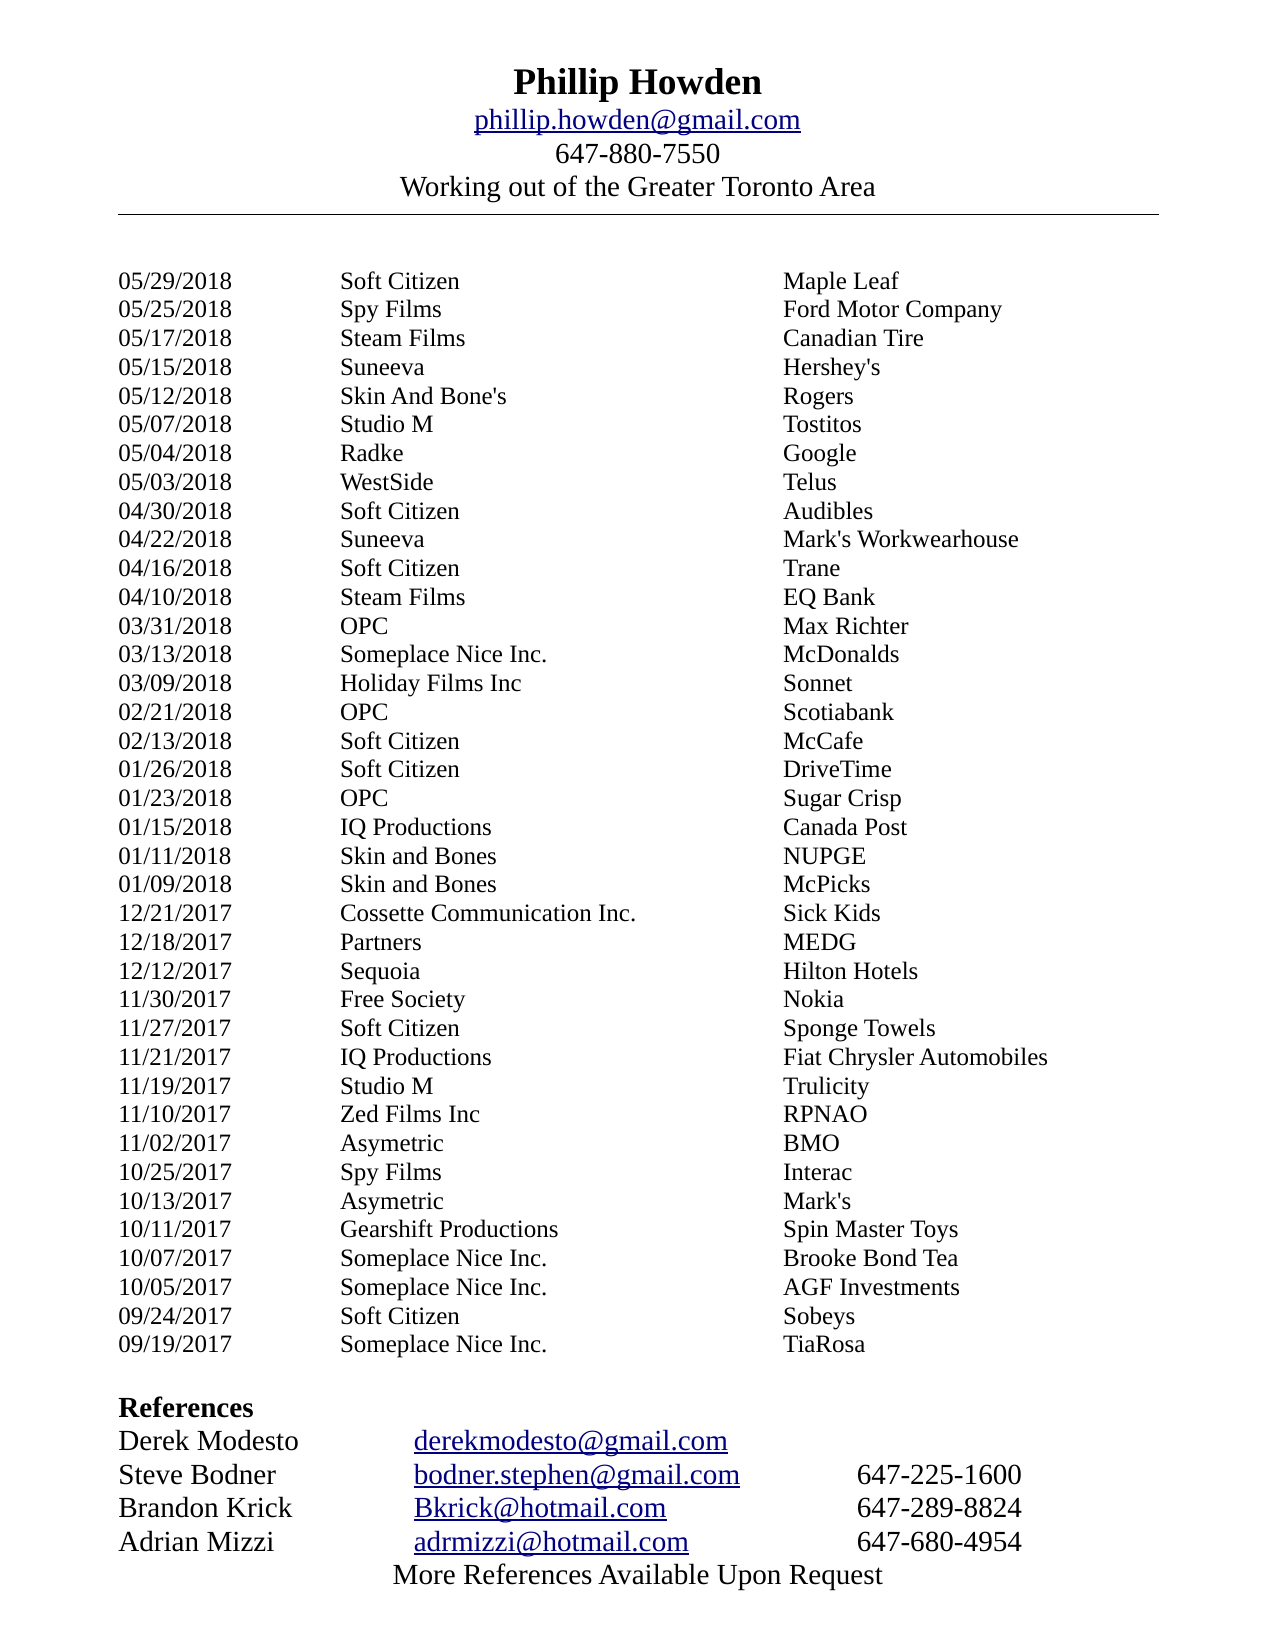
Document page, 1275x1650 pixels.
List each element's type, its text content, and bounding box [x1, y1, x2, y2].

text 03/31/2018 OPC Max Richter [118, 611, 1157, 639]
text 05/29/2018 Soft Citizen Maple Leaf [118, 266, 1157, 294]
text 05/15/2018 Suneeva Hershey's [118, 352, 1157, 381]
text 05/12/2018 Skin And Bone's Rogers [118, 381, 1157, 409]
text 05/25/2018 Spy Films Ford Motor Company [118, 294, 1157, 323]
text 12/21/2017 Cossette Communication Inc. Sick Kids [118, 898, 1157, 927]
text 12/18/2017 Partners MEDG [118, 927, 1157, 956]
text 02/21/2018 OPC Scotiabank [118, 697, 1157, 726]
text 09/24/2017 Soft Citizen Sobeys [118, 1301, 1157, 1329]
text 02/13/2018 Soft Citizen McCafe [118, 726, 1157, 754]
text 11/02/2017 Asymetric BMO [118, 1128, 1157, 1157]
text 11/21/2017 IQ Productions Fiat Chrysler Automobiles [118, 1042, 1157, 1071]
text 05/04/2018 Radke Google [118, 438, 1157, 467]
text 09/19/2017 Someplace Nice Inc. TiaRosa [118, 1329, 1157, 1358]
text 01/15/2018 IQ Productions Canada Post [118, 812, 1157, 841]
text 11/30/2017 Free Society Nokia [118, 984, 1157, 1013]
text 10/13/2017 Asymetric Mark's [118, 1186, 1157, 1214]
text 10/05/2017 Someplace Nice Inc. AGF Investments [118, 1272, 1157, 1301]
text 04/30/2018 Soft Citizen Audibles [118, 496, 1157, 524]
text 03/09/2018 Holiday Films Inc Sonnet [118, 668, 1157, 697]
text 01/11/2018 Skin and Bones NUPGE [118, 841, 1157, 869]
text 10/11/2017 Gearshift Productions Spin Master Toys [118, 1214, 1157, 1243]
text 04/22/2018 Suneeva Mark's Workwearhouse [118, 524, 1157, 553]
text 03/13/2018 Someplace Nice Inc. McDonalds [118, 639, 1157, 668]
text 01/23/2018 OPC Sugar Crisp [118, 783, 1157, 812]
text 05/07/2018 Studio M Tostitos [118, 409, 1157, 438]
text 01/26/2018 Soft Citizen DriveTime [118, 754, 1157, 783]
text 04/16/2018 Soft Citizen Trane [118, 553, 1157, 582]
text 11/27/2017 Soft Citizen Sponge Towels [118, 1013, 1157, 1042]
text 11/10/2017 Zed Films Inc RPNAO [118, 1099, 1157, 1128]
text 01/09/2018 Skin and Bones McPicks [118, 869, 1157, 898]
text 11/19/2017 Studio M Trulicity [118, 1071, 1157, 1099]
text 12/12/2017 Sequoia Hilton Hotels [118, 956, 1157, 984]
text 10/25/2017 Spy Films Interac [118, 1157, 1157, 1186]
text 05/17/2018 Steam Films Canadian Tire [118, 323, 1157, 352]
text 05/03/2018 WestSide Telus [118, 467, 1157, 496]
text 10/07/2017 Someplace Nice Inc. Brooke Bond Tea [118, 1243, 1157, 1272]
text 04/10/2018 Steam Films EQ Bank [118, 582, 1157, 611]
